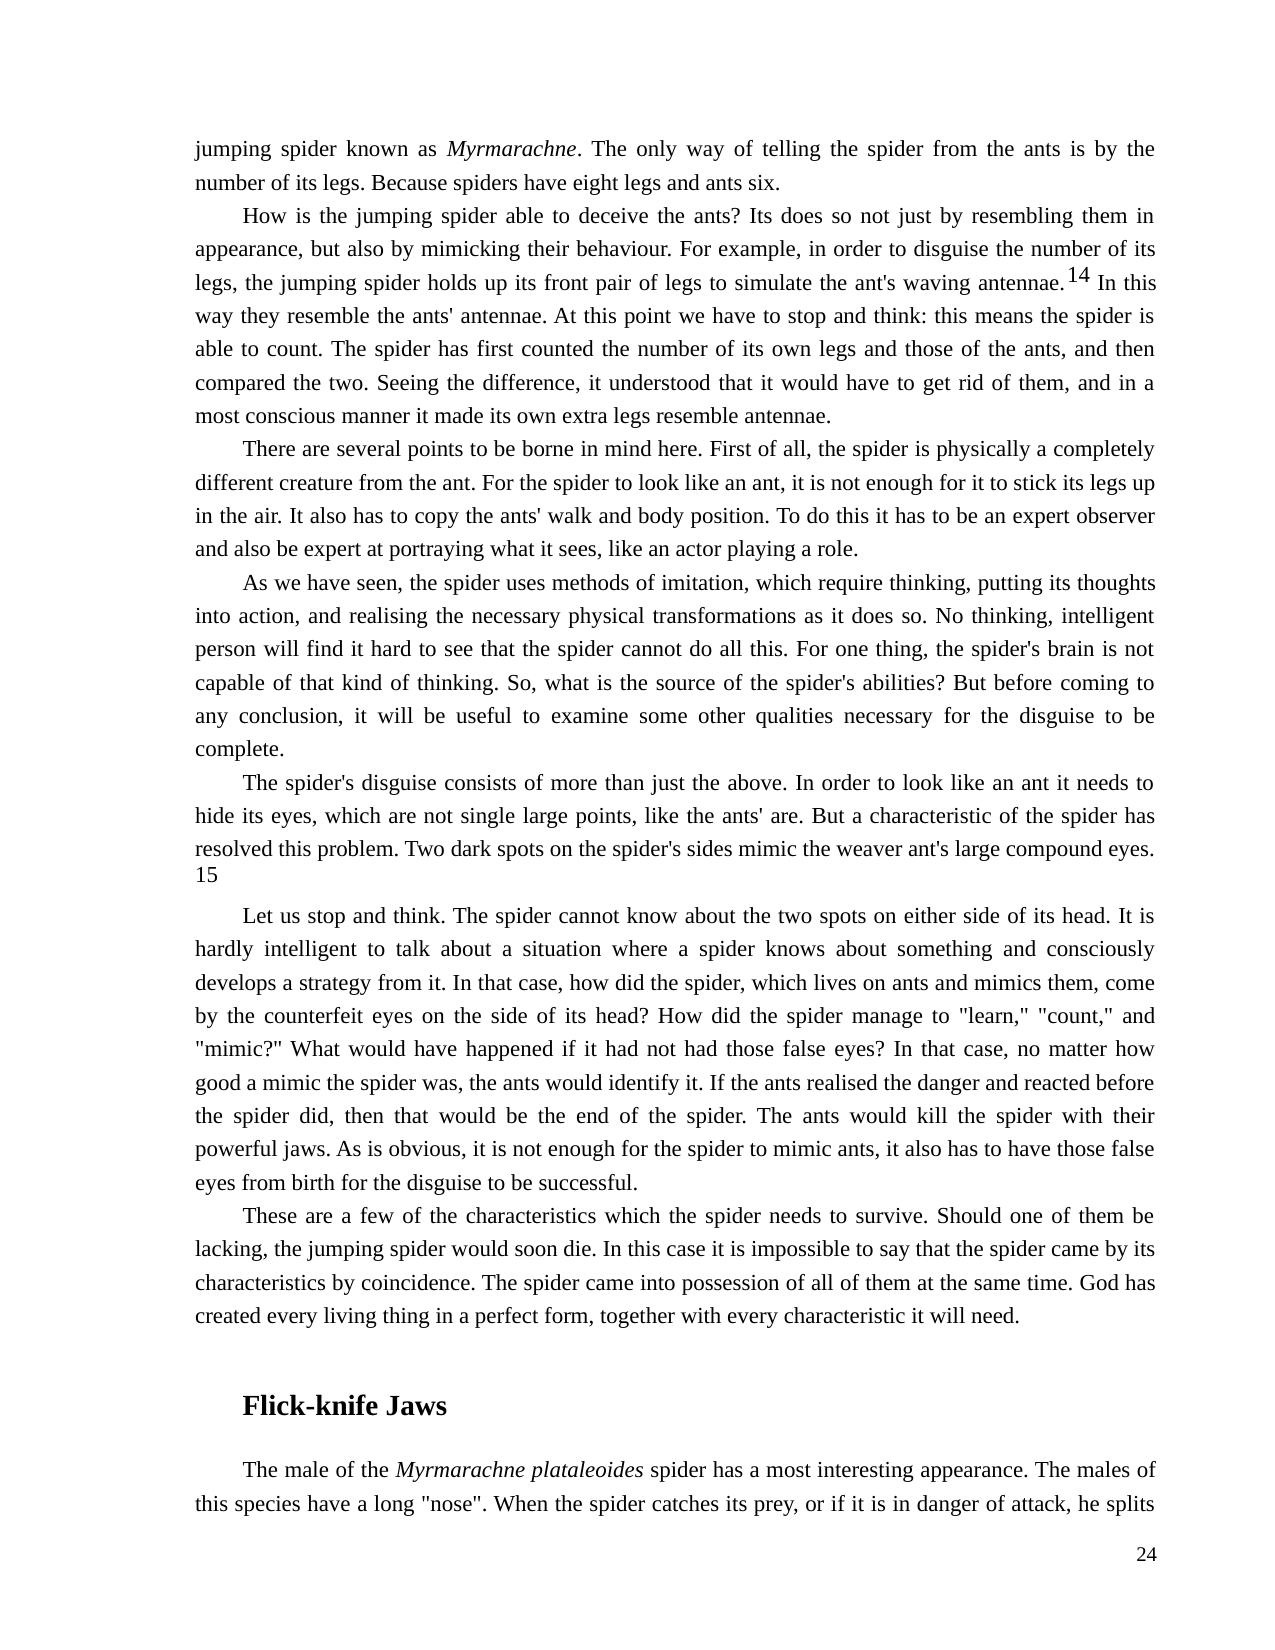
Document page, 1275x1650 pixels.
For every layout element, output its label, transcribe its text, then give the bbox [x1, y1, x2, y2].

text Let us stop and think. The spider cannot know about the two spots on either side of its head. It is hardly intelligent to talk about a situation where a spider knows about something and consciously develops a strategy from it. In that case, how did the spider, which lives on ants and mimics them, come by the counterfeit eyes on the side of its head? How did the spider manage to "learn," "count," and "mimic?" What would have happened if it had not had those false eyes? In that case, no matter how good a mimic the spider was, the ants would identify it. If the ants realised the danger and reacted before the spider did, then that would be the end of the spider. The ants would kill the spider with their powerful jaws. As is obvious, it is not enough for the spider to mimic ants, it also has to have those false eyes from birth for the disguise to be successful. [195, 897, 1157, 1197]
text How is the jumping spider able to deceive the ants? Its does so not just by resembling them in appearance, but also by mimicking their behaviour. For example, in order to disguise the number of its legs, the jumping spider holds up its front pair of legs to simulate the ant's waving antennae.14 In this way they resemble the ants' antennae. At this point we have to stop and think: this means the spider is able to count. The spider has first counted the number of its own legs and those of the ants, and then compared the two. Seeing the difference, it understood that it would have to get rid of them, and in a most conscious manner it made its own extra legs resemble antennae. [195, 197, 1157, 430]
text There are several points to be borne in mind here. First of all, the spider is physically a completely different creature from the ant. For the spider to look like an ant, it is not enough for it to stick its legs up in the air. It also has to copy the ants' walk and body position. To do this it has to be an expert observer and also be expert at portraying what it sees, like an actor playing a role. [195, 430, 1157, 563]
text As we have seen, the spider uses methods of imitation, which require thinking, putting its thoughts into action, and realising the necessary physical transformations as it does so. No thinking, intelligent person will find it hard to see that the spider cannot do all this. For one thing, the spider's brain is not capable of that kind of thinking. So, what is the source of the spider's abilities? But before coming to any conclusion, it will be useful to examine some other qualities necessary for the disguise to be complete. [195, 563, 1157, 763]
text jumping spider known as Myrmarachne. The only way of telling the spider from the ants is by the number of its legs. Because spiders have eight legs and ants six. [195, 130, 1157, 197]
text The male of the Myrmarachne plataleoides spider has a most interesting appearance. The males of this species have a long "nose". When the spider catches its prey, or if it is in danger of attack, he splits [195, 1451, 1157, 1518]
text The spider's disguise consists of more than just the above. In order to look like an ant it needs to hide its eyes, which are not single large points, like the ants' are. But a characteristic of the spider has resolved this problem. Two dark spots on the spider's sides mimic the weaver ant's large compound eyes. 15 [195, 763, 1157, 897]
text Flick-knife Jaws [195, 1388, 1157, 1422]
text These are a few of the characteristics which the spider needs to survive. Should one of them be lacking, the jumping spider would soon die. In this case it is impossible to say that the spider came by its characteristics by coincidence. The spider came into possession of all of them at the same time. God has created every living thing in a perfect form, together with every characteristic it will need. [195, 1197, 1157, 1330]
